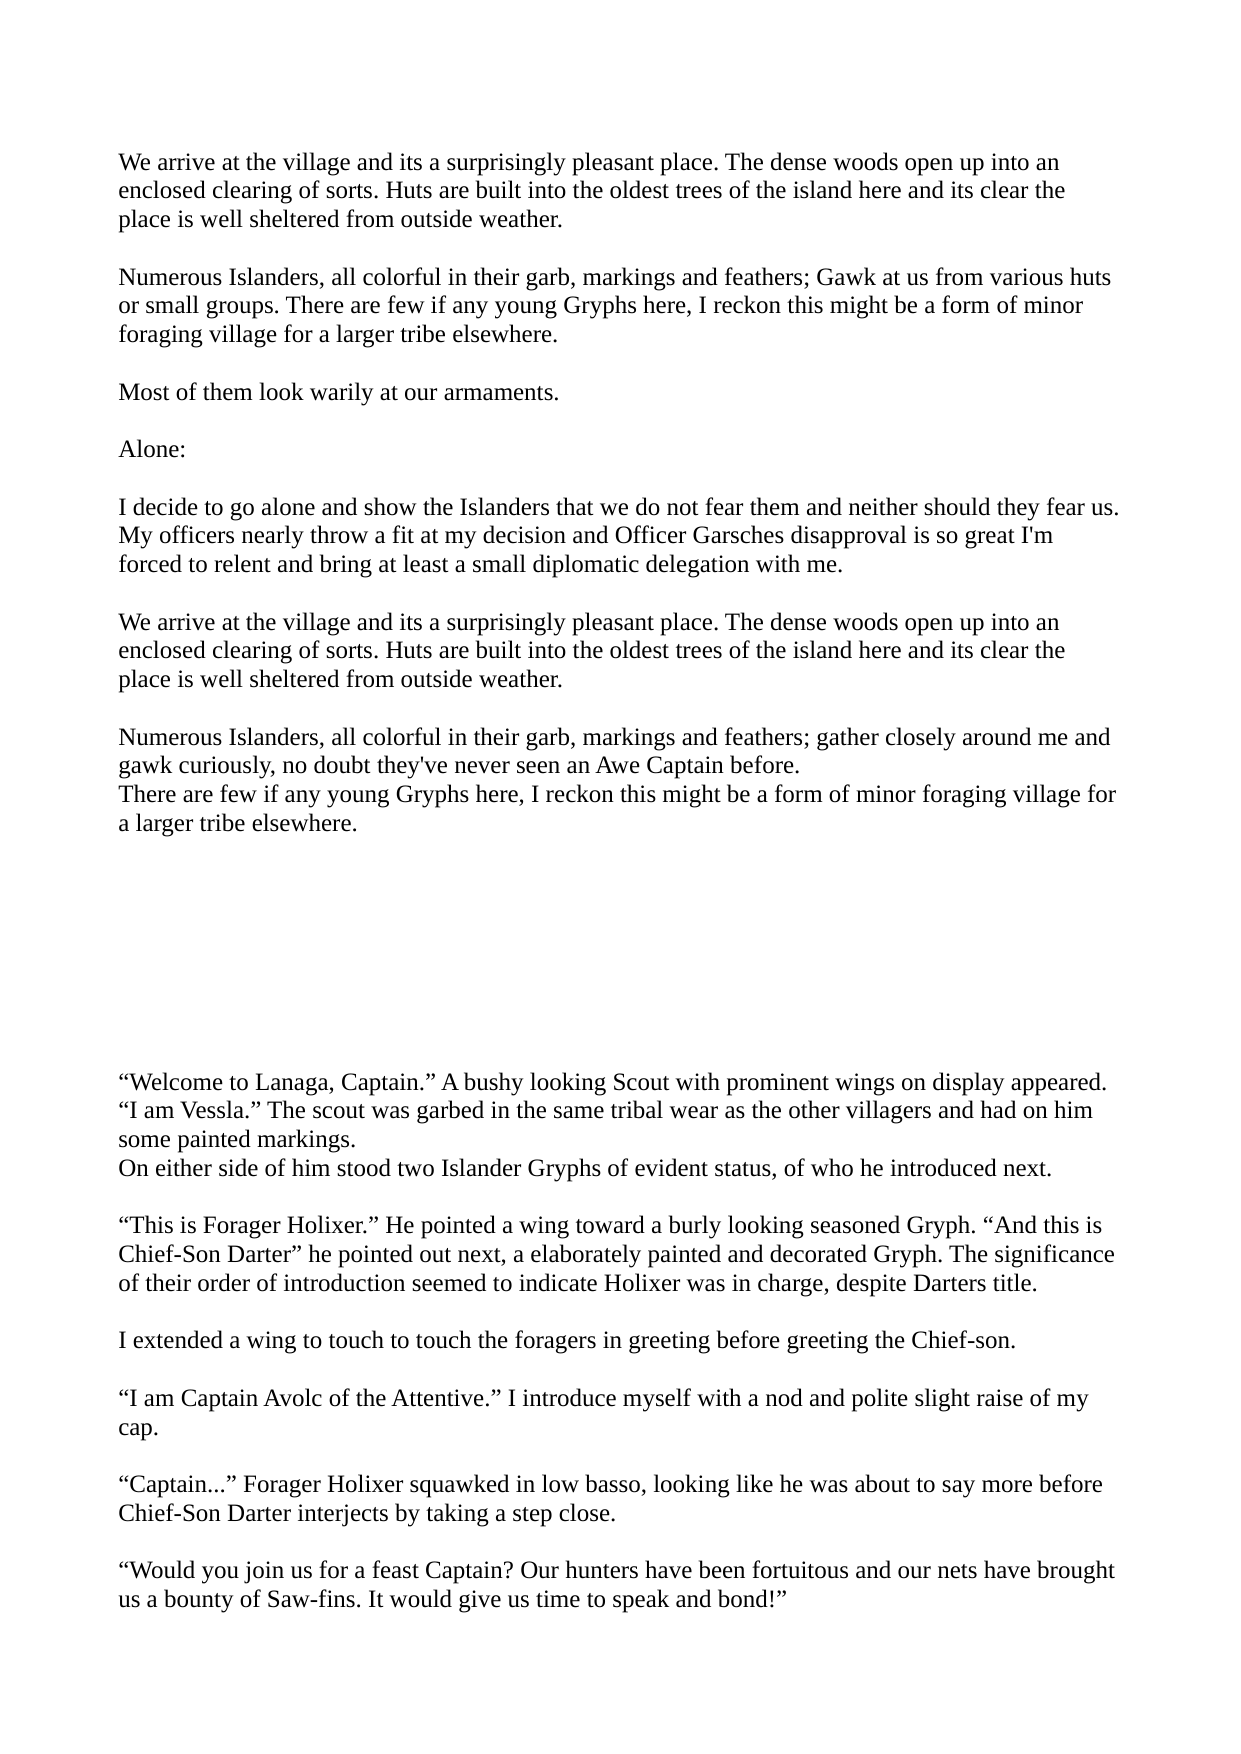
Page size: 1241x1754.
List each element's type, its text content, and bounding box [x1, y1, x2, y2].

text Numerous Islanders, all colorful in their garb, markings and feathers; Gawk at us from various huts or small groups. There are few if any young Gryphs here, I reckon this might be a form of minor foraging village for a larger tribe elsewhere. [118, 262, 1122, 348]
text Most of them look warily at our armaments. [118, 377, 1122, 406]
text Numerous Islanders, all colorful in their garb, markings and feathers; gather closely around me and gawk curiously, no doubt they've never seen an Awe Captain before. [118, 722, 1122, 779]
text I extended a wing to touch to touch the foragers in greeting before greeting the Chief-son. [118, 1326, 1122, 1354]
text We arrive at the village and its a surprisingly pleasant place. The dense woods open up into an enclosed clearing of sorts. Huts are built into the oldest trees of the island here and its clear the place is well sheltered from outside weather. [118, 607, 1122, 693]
text “Captain...” Forager Holixer squawked in low basso, looking like he was about to say more before Chief-Son Darter interjects by taking a step close. [118, 1469, 1122, 1527]
text Alone: [118, 434, 1122, 463]
text “This is Forager Holixer.” He pointed a wing toward a burly looking seasoned Gryph. “And this is Chief-Son Darter” he pointed out next, a elaborately painted and decorated Gryph. The significance of their order of introduction seemed to indicate Holixer was in charge, despite Darters title. [118, 1211, 1122, 1297]
text “I am Captain Avolc of the Attentive.” I introduce myself with a nod and polite slight raise of my cap. [118, 1383, 1122, 1441]
text “Welcome to Lanaga, Captain.” A bushy looking Scout with prominent wings on display appeared. “I am Vessla.” The scout was garbed in the same tribal wear as the other villagers and had on him some painted markings. [118, 1067, 1122, 1153]
text We arrive at the village and its a surprisingly pleasant place. The dense woods open up into an enclosed clearing of sorts. Huts are built into the oldest trees of the island here and its clear the place is well sheltered from outside weather. [118, 147, 1122, 233]
text I decide to go alone and show the Islanders that we do not fear them and neither should they fear us. [118, 492, 1122, 521]
text There are few if any young Gryphs here, I reckon this might be a form of minor foraging village for a larger tribe elsewhere. [118, 779, 1122, 837]
text My officers nearly throw a fit at my decision and Officer Garsches disapproval is so great I'm forced to relent and bring at least a small diplomatic delegation with me. [118, 521, 1122, 578]
text On either side of him stood two Islander Gryphs of evident status, of who he introduced next. [118, 1153, 1122, 1182]
text “Would you join us for a feast Captain? Our hunters have been fortuitous and our nets have brought us a bounty of Saw-fins. It would give us time to speak and bond!” [118, 1556, 1122, 1613]
